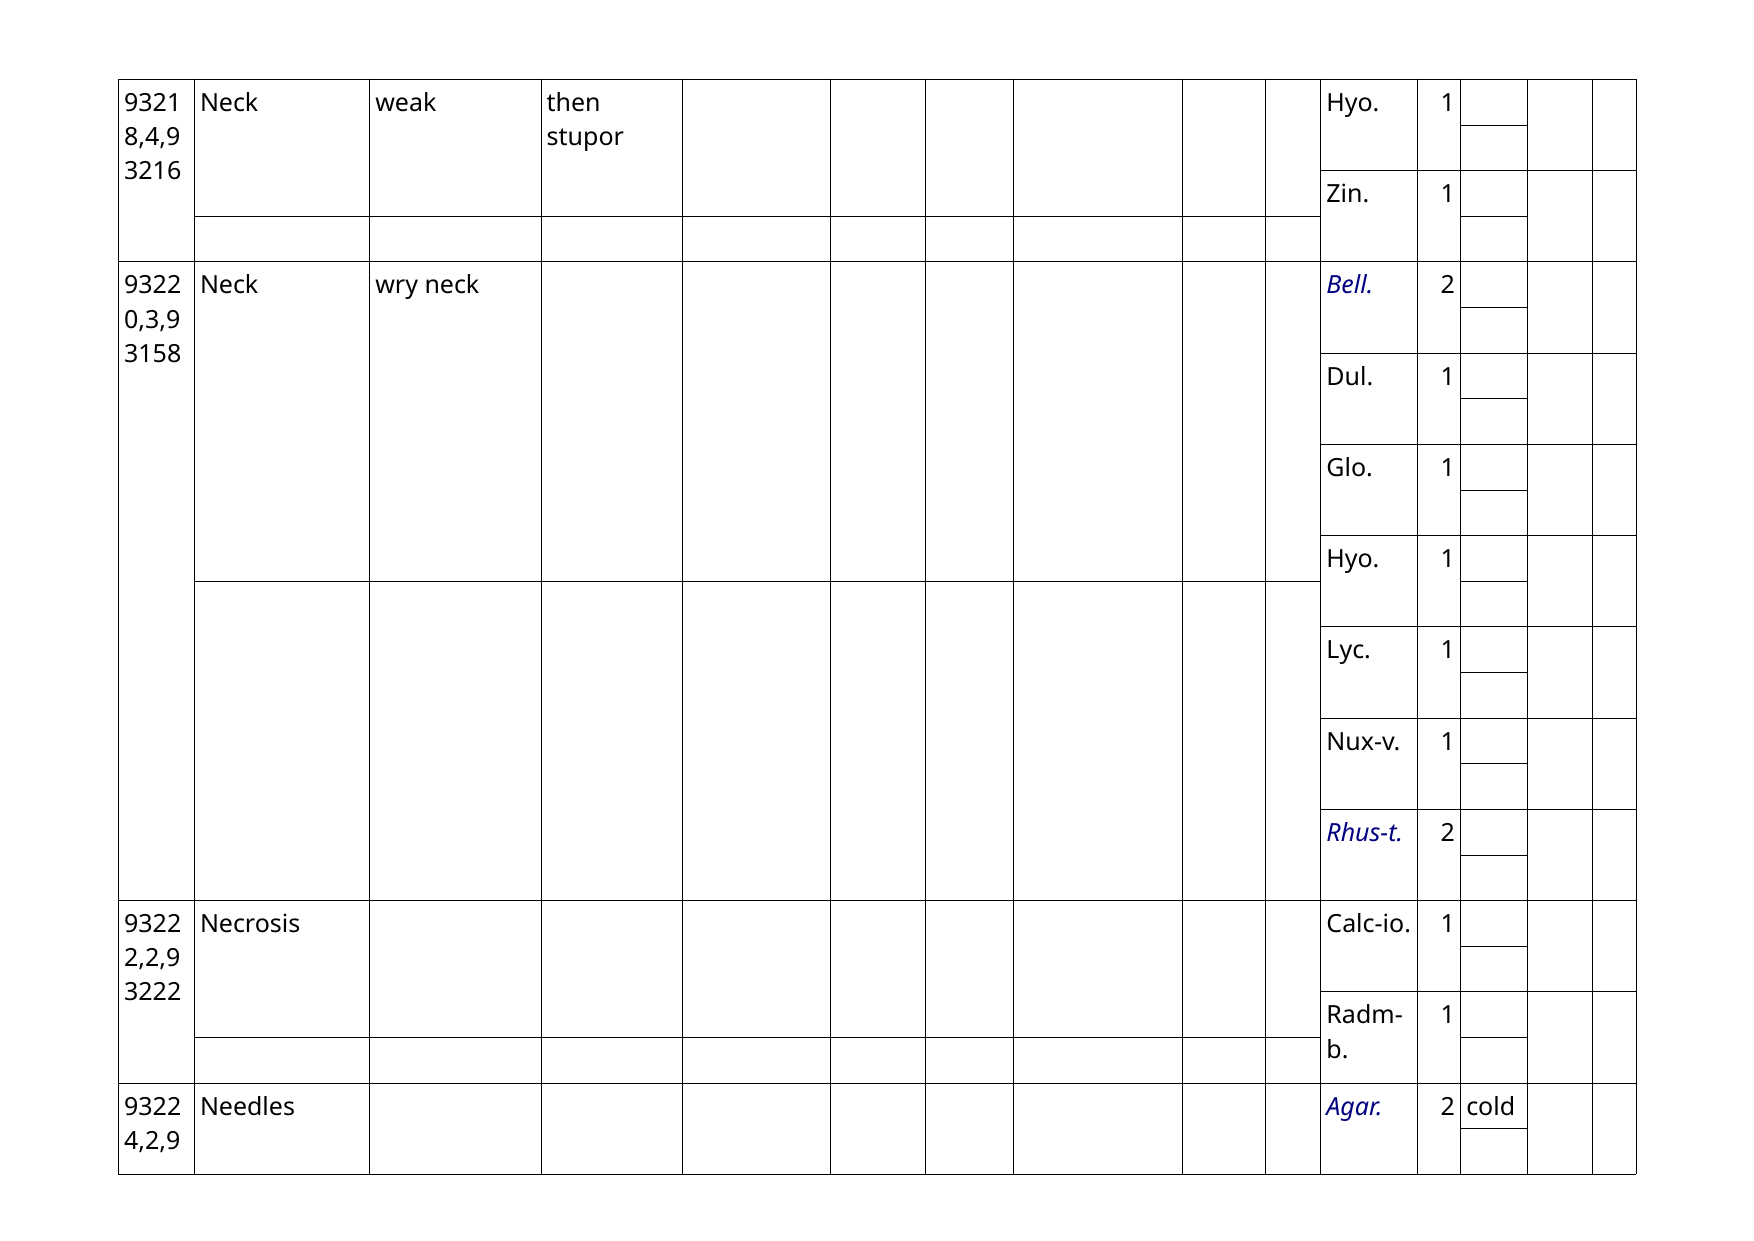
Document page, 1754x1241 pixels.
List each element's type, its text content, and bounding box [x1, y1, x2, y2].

table_cell [1461, 80, 1527, 124]
table_cell 1 [1418, 901, 1460, 991]
table_cell [1593, 992, 1636, 1083]
table_cell [542, 582, 682, 900]
table_cell [926, 80, 1013, 216]
table_cell Needles [195, 1084, 369, 1174]
table_cell Dul. [1321, 354, 1417, 444]
table_cell [542, 1038, 682, 1083]
table_cell [1528, 262, 1592, 353]
table_cell [1461, 171, 1527, 216]
table_cell [1461, 1038, 1527, 1083]
table_cell then stupor [542, 80, 682, 216]
table_cell [1461, 217, 1527, 261]
table_cell [1183, 262, 1265, 581]
table_cell [1593, 354, 1636, 444]
table_cell [1461, 445, 1527, 489]
table_cell [1528, 1084, 1592, 1174]
table_cell [831, 1084, 925, 1174]
table_cell [831, 262, 925, 581]
table_cell [1528, 992, 1592, 1083]
table_cell 1 [1418, 171, 1460, 261]
table_cell [1183, 80, 1265, 216]
table_cell Necrosis [195, 901, 369, 1037]
table_cell [1461, 262, 1527, 307]
table_cell 1 [1418, 627, 1460, 718]
table_cell [831, 582, 925, 900]
table_cell [1183, 582, 1265, 900]
table_cell [1461, 354, 1527, 398]
table_cell wry neck [370, 262, 541, 581]
table_cell [926, 1038, 1013, 1083]
table_cell [1593, 1084, 1636, 1174]
table_cell [1461, 947, 1527, 991]
table_cell [926, 901, 1013, 1037]
table_cell [370, 901, 541, 1037]
table_cell [1266, 1038, 1320, 1083]
table_cell Rhus-t. [1321, 810, 1417, 900]
table_cell [1266, 217, 1320, 261]
table_cell [1593, 810, 1636, 900]
table_cell weak [370, 80, 541, 216]
table_cell [1593, 171, 1636, 261]
table_cell 93220,3,93158 [119, 262, 194, 900]
table_cell 93218,4,93216 [119, 80, 194, 261]
table_cell [683, 1038, 830, 1083]
table_cell [1528, 536, 1592, 626]
table_cell [1461, 764, 1527, 809]
table_cell [195, 582, 369, 900]
table_cell [1266, 901, 1320, 1037]
table_cell [831, 1038, 925, 1083]
table_cell [683, 901, 830, 1037]
table_cell [370, 217, 541, 261]
table_cell [1183, 217, 1265, 261]
table_cell Nux-v. [1321, 719, 1417, 809]
table_cell [542, 262, 682, 581]
table_cell [1014, 80, 1182, 216]
table_cell [1461, 491, 1527, 535]
table_cell [683, 217, 830, 261]
table_cell [1593, 445, 1636, 535]
table_cell [926, 582, 1013, 900]
table_cell [1183, 1084, 1265, 1174]
table_cell 1 [1418, 354, 1460, 444]
table_cell Radm-b. [1321, 992, 1417, 1083]
table_cell [831, 217, 925, 261]
table_cell [683, 1084, 830, 1174]
table_cell 1 [1418, 536, 1460, 626]
table_cell [370, 1084, 541, 1174]
table_cell [1528, 354, 1592, 444]
table_cell Glo. [1321, 445, 1417, 535]
table_cell [1266, 80, 1320, 216]
table_cell [1528, 171, 1592, 261]
table_cell 93222,2,93222 [119, 901, 194, 1083]
table_cell [1461, 399, 1527, 444]
table_cell Calc-io. [1321, 901, 1417, 991]
table_cell [1593, 262, 1636, 353]
table_cell [1528, 810, 1592, 900]
table_cell [1461, 308, 1527, 353]
table_cell [1461, 582, 1527, 626]
table_cell cold [1461, 1084, 1527, 1128]
table_cell 1 [1418, 992, 1460, 1083]
table_cell 93224,2,9 [119, 1084, 194, 1174]
table_cell [1014, 582, 1182, 900]
table_cell [1528, 719, 1592, 809]
table_cell [195, 217, 369, 261]
table_cell [831, 80, 925, 216]
table_cell [1593, 80, 1636, 170]
table_cell [926, 1084, 1013, 1174]
table_cell [1461, 992, 1527, 1037]
table_cell [1593, 719, 1636, 809]
table_cell [542, 217, 682, 261]
table_cell Neck [195, 80, 369, 216]
table_cell [1528, 445, 1592, 535]
table_cell 2 [1418, 1084, 1460, 1174]
table_cell [1461, 901, 1527, 946]
table_cell [1183, 901, 1265, 1037]
table_cell [683, 582, 830, 900]
table_cell [1461, 627, 1527, 672]
table_cell [1014, 901, 1182, 1037]
table_cell Hyo. [1321, 536, 1417, 626]
table_cell [1461, 673, 1527, 718]
table_cell Neck [195, 262, 369, 581]
table_cell [831, 901, 925, 1037]
table_cell [542, 1084, 682, 1174]
table_cell [1528, 80, 1592, 170]
table_cell Zin. [1321, 171, 1417, 261]
table_cell [1014, 217, 1182, 261]
table_cell Lyc. [1321, 627, 1417, 718]
table_cell Bell. [1321, 262, 1417, 353]
table_cell [1461, 536, 1527, 581]
table_cell [1461, 810, 1527, 854]
table_cell [1593, 536, 1636, 626]
table_cell [926, 262, 1013, 581]
table_cell [1461, 126, 1527, 170]
table_cell [1266, 262, 1320, 581]
table_cell [1183, 1038, 1265, 1083]
table_cell [683, 80, 830, 216]
table_cell [1014, 1038, 1182, 1083]
table_cell 1 [1418, 445, 1460, 535]
table_cell [926, 217, 1013, 261]
table_cell [1528, 901, 1592, 991]
table_cell [1461, 719, 1527, 763]
table_cell [542, 901, 682, 1037]
table_cell Hyo. [1321, 80, 1417, 170]
table_cell [1266, 1084, 1320, 1174]
table_cell 2 [1418, 810, 1460, 900]
table_cell [370, 1038, 541, 1083]
table_cell [1461, 856, 1527, 900]
table_cell 2 [1418, 262, 1460, 353]
table_cell [1266, 582, 1320, 900]
table_cell [1461, 1129, 1527, 1174]
table_cell [1014, 262, 1182, 581]
table_cell [195, 1038, 369, 1083]
table_cell [1528, 627, 1592, 718]
table_cell [1593, 901, 1636, 991]
table_cell Agar. [1321, 1084, 1417, 1174]
table_cell [1014, 1084, 1182, 1174]
table_cell [370, 582, 541, 900]
table_cell 1 [1418, 719, 1460, 809]
table_cell [1593, 627, 1636, 718]
table_cell [683, 262, 830, 581]
table_cell 1 [1418, 80, 1460, 170]
